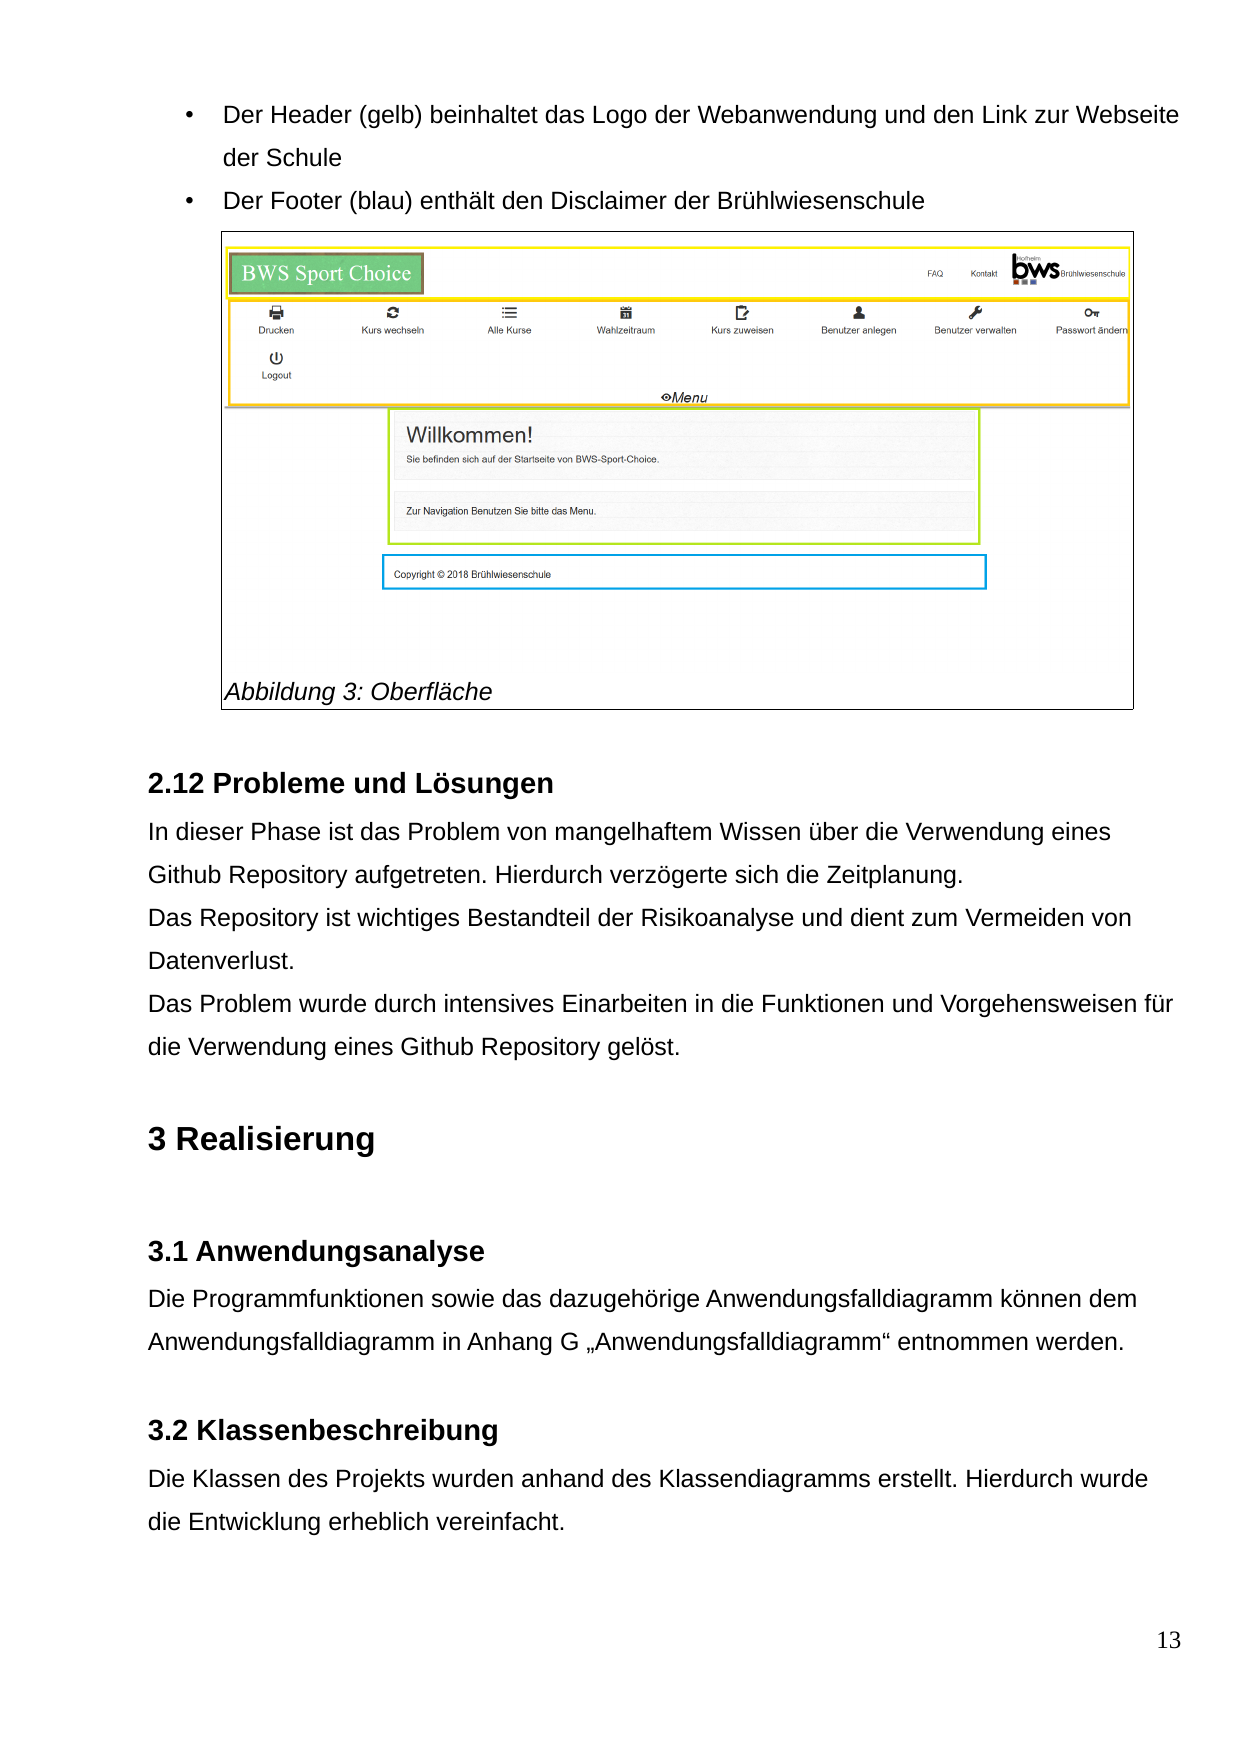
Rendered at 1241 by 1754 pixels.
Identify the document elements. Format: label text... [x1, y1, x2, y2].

list Der Footer (blau) enthält den Disclaimer der Brühlwiesenschule [185, 186, 1181, 215]
text 2.12 Probleme und Lösungen [148, 766, 1181, 800]
text In dieser Phase ist das Problem von mangelhaftem Wissen über die Verwendung eines Github Repository aufgetreten. Hierdurch verzögerte sich die Zeitplanung. Das Repository ist wichtiges Bestandteil der Risikoanalyse und dient zum Vermeiden von Datenverlust. Das Problem wurde durch intensives Einarbeiten in die Funktionen und Vorgehensweisen für die Verwendung eines Github Repository gelöst. [148, 817, 1181, 1061]
list Der Header (gelb) beinhaltet das Logo der Webanwendung und den Link zur Webseite der Schule [185, 100, 1181, 172]
text 3.1 Anwendungsanalyse [148, 1234, 1181, 1267]
text Die Programmfunktionen sowie das dazugehörige Anwendungsfalldiagramm können dem Anwendungsfalldiagramm in Anhang G „Anwendungsfalldiagramm“ entnommen werden. [148, 1284, 1181, 1356]
text 3 Realisierung [148, 1118, 1181, 1157]
text Abbildung 3: Oberfläche [224, 673, 1130, 706]
text Die Klassen des Projekts wurden anhand des Klassendiagramms erstellt. Hierdurch wurde die Entwicklung erheblich vereinfacht. [148, 1464, 1181, 1536]
picture [224, 246, 1131, 673]
text 3.2 Klassenbeschreibung [148, 1413, 1181, 1447]
